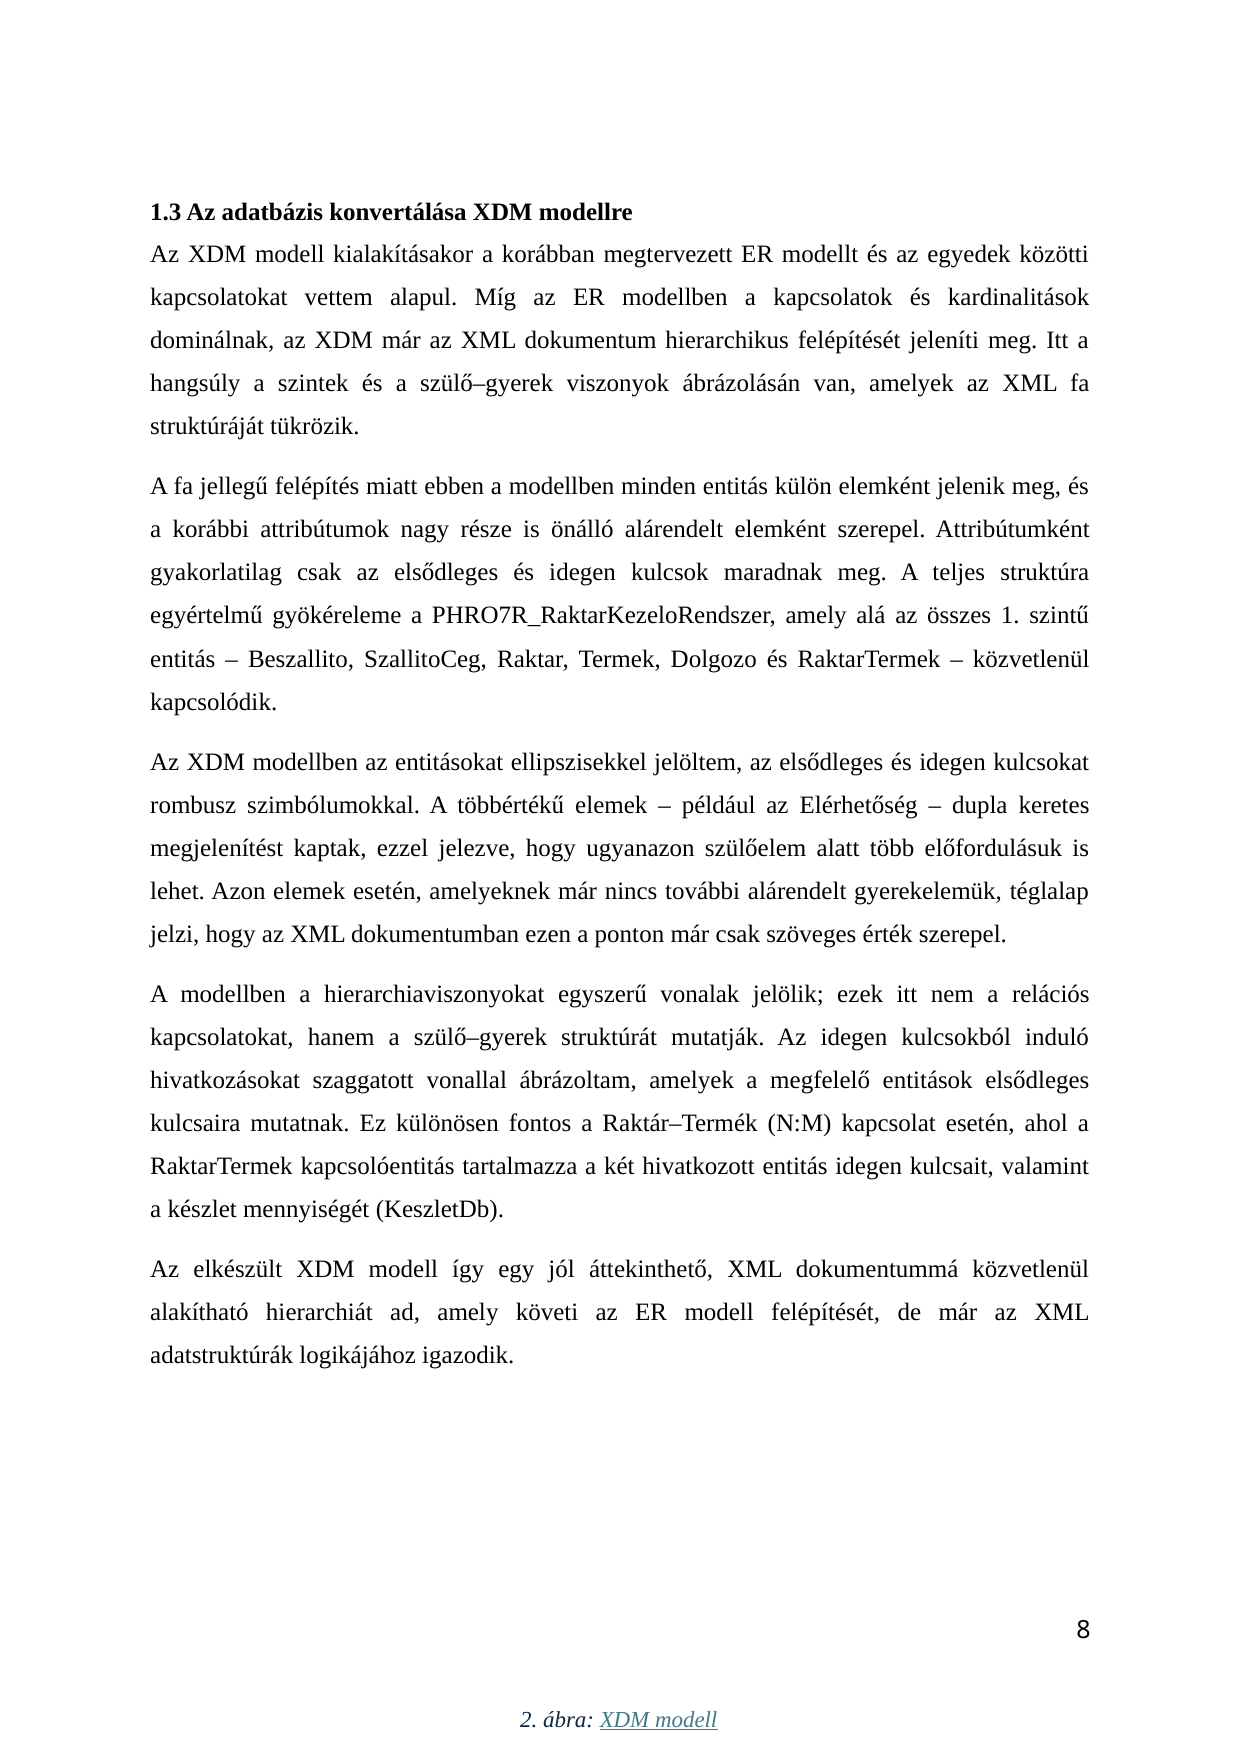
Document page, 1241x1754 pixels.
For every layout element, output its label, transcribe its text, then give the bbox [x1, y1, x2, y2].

text Az XDM modell kialakításakor a korábban megtervezett ER modellt és az egyedek közötti kapcsolatokat vettem alapul. Míg az ER modellben a kapcsolatok és kardinalitások dominálnak, az XDM már az XML dokumentum hierarchikus felépítését jeleníti meg. Itt a hangsúly a szintek és a szülő–gyerek viszonyok ábrázolásán van, amelyek az XML fa struktúráját tükrözik. [150, 239, 1090, 440]
text Az XDM modellben az entitásokat ellipszisekkel jelöltem, az elsődleges és idegen kulcsokat rombusz szimbólumokkal. A többértékű elemek – például az Elérhetőség – dupla keretes megjelenítést kaptak, ezzel jelezve, hogy ugyanazon szülőelem alatt több előfordulásuk is lehet. Azon elemek esetén, amelyeknek már nincs további alárendelt gyerekelemük, téglalap jelzi, hogy az XML dokumentumban ezen a ponton már csak szöveges érték szerepel. [150, 747, 1090, 948]
text A fa jellegű felépítés miatt ebben a modellben minden entitás külön elemként jelenik meg, és a korábbi attribútumok nagy része is önálló alárendelt elemként szerepel. Attribútumként gyakorlatilag csak az elsődleges és idegen kulcsok maradnak meg. A teljes struktúra egyértelmű gyökéreleme a PHRO7R_RaktarKezeloRendszer, amely alá az összes 1. szintű entitás – Beszallito, SzallitoCeg, Raktar, Termek, Dolgozo és RaktarTermek – közvetlenül kapcsolódik. [150, 471, 1090, 716]
text Az elkészült XDM modell így egy jól áttekinthető, XML dokumentummá közvetlenül alakítható hierarchiát ad, amely követi az ER modell felépítését, de már az XML adatstruktúrák logikájához igazodik. [150, 1254, 1090, 1369]
text A modellben a hierarchiaviszonyokat egyszerű vonalak jelölik; ezek itt nem a relációs kapcsolatokat, hanem a szülő–gyerek struktúrát mutatják. Az idegen kulcsokból induló hivatkozásokat szaggatott vonallal ábrázoltam, amelyek a megfelelő entitások elsődleges kulcsaira mutatnak. Ez különösen fontos a Raktár–Termék (N:M) kapcsolat esetén, ahol a RaktarTermek kapcsolóentitás tartalmazza a két hivatkozott entitás idegen kulcsait, valamint a készlet mennyiségét (KeszletDb). [150, 979, 1090, 1223]
subtitle 1.3 Az adatbázis konvertálása XDM modellre [150, 197, 1090, 226]
text 2. ábra: XDM modell [149, 1706, 1090, 1732]
